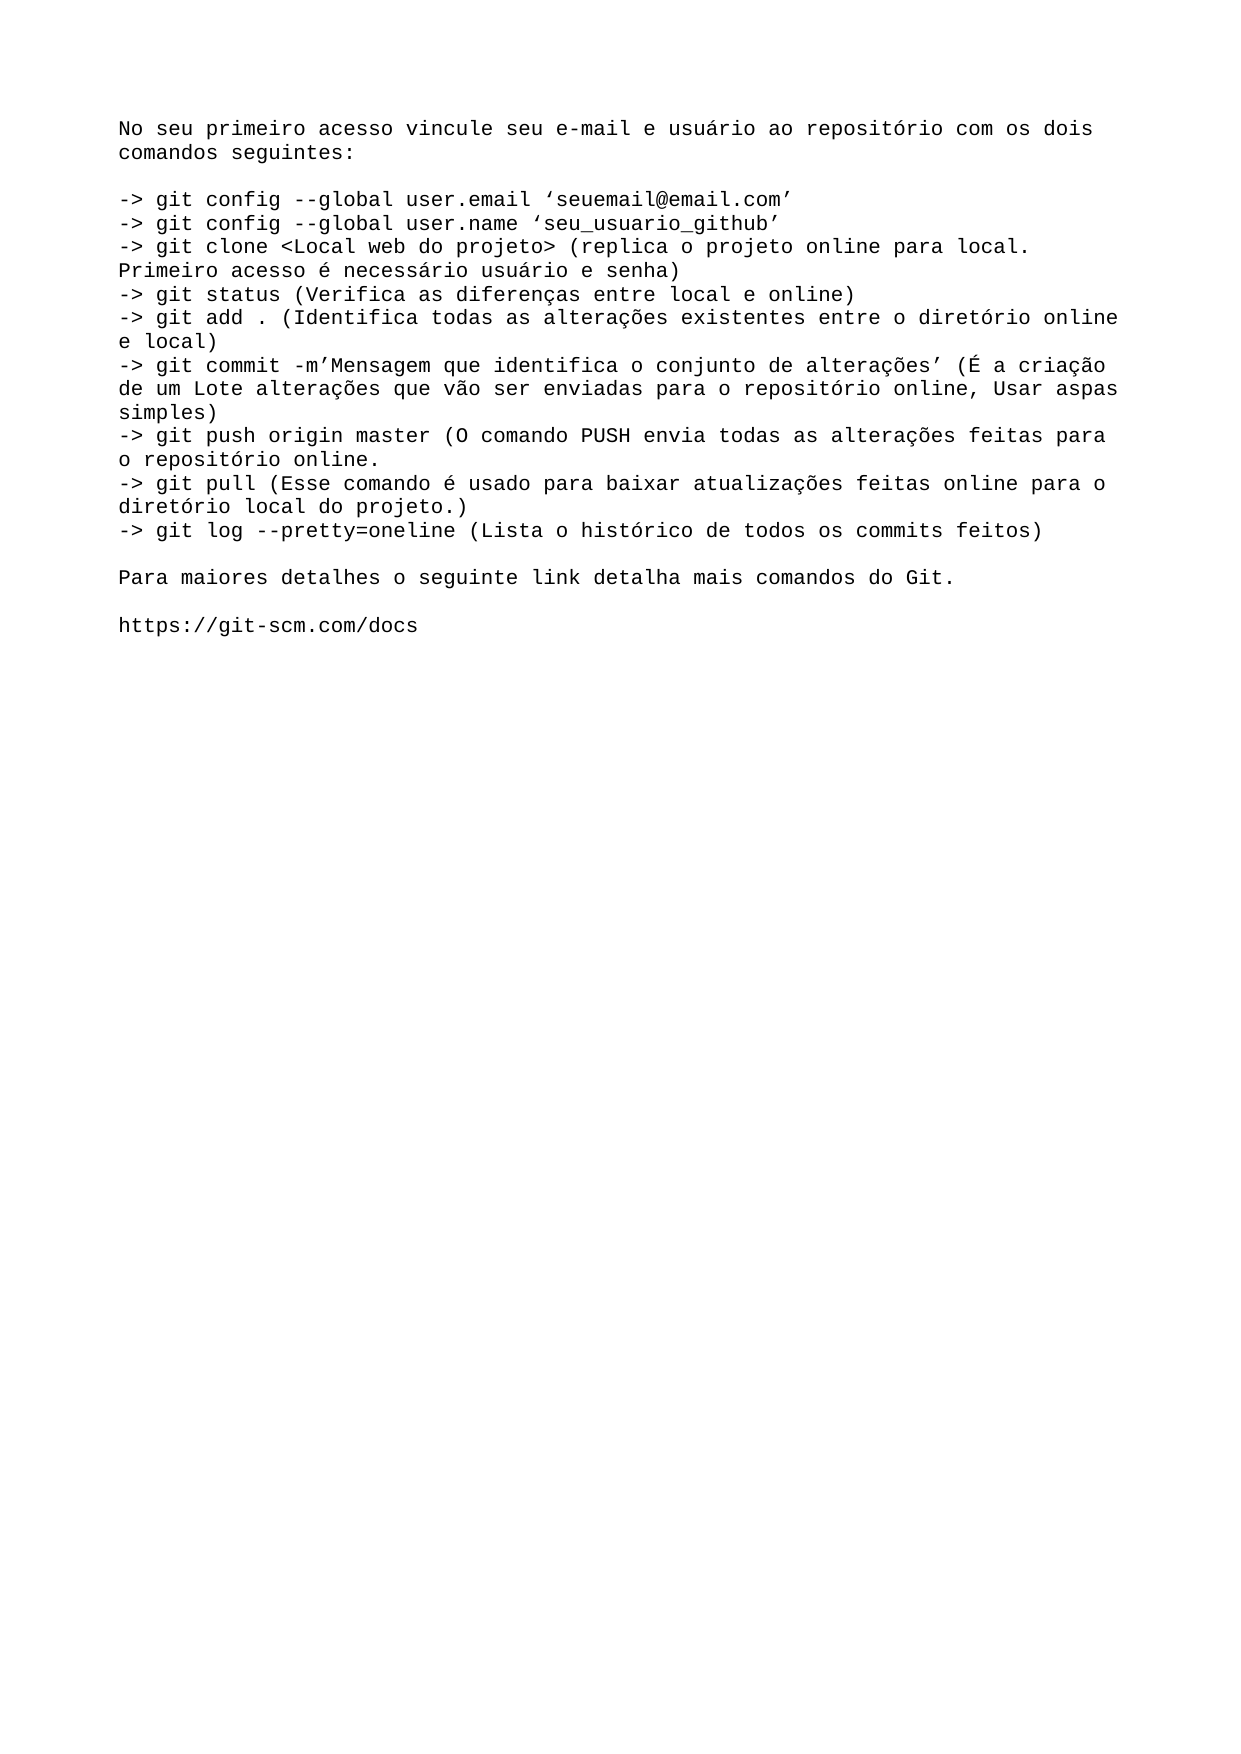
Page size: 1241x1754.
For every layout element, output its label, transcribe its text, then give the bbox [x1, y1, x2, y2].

text -> git pull (Esse comando é usado para baixar atualizações feitas online para o diretório local do projeto.) [118, 473, 1122, 520]
text -> git clone <Local web do projeto> (replica o projeto online para local. Primeiro acesso é necessário usuário e senha) [118, 236, 1122, 284]
text -> git push origin master (O comando PUSH envia todas as alterações feitas para o repositório online. [118, 426, 1122, 473]
text -> git add . (Identifica todas as alterações existentes entre o diretório online e local) [118, 307, 1122, 354]
text No seu primeiro acesso vincule seu e-mail e usuário ao repositório com os dois comandos seguintes: [118, 118, 1122, 165]
text -> git commit -m’Mensagem que identifica o conjunto de alterações’ (É a criação de um Lote alterações que vão ser enviadas para o repositório online, Usar aspas simples) [118, 354, 1122, 426]
text -> git log --pretty=oneline (Lista o histórico de todos os commits feitos) [118, 520, 1122, 544]
text -> git status (Verifica as diferenças entre local e online) [118, 284, 1122, 307]
text -> git config --global user.name ‘seu_usuario_github’ [118, 213, 1122, 236]
text Para maiores detalhes o seguinte link detalha mais comandos do Git. [118, 567, 1122, 591]
text https://git-scm.com/docs [118, 615, 1122, 638]
text -> git config --global user.email ‘seuemail@email.com’ [118, 189, 1122, 213]
